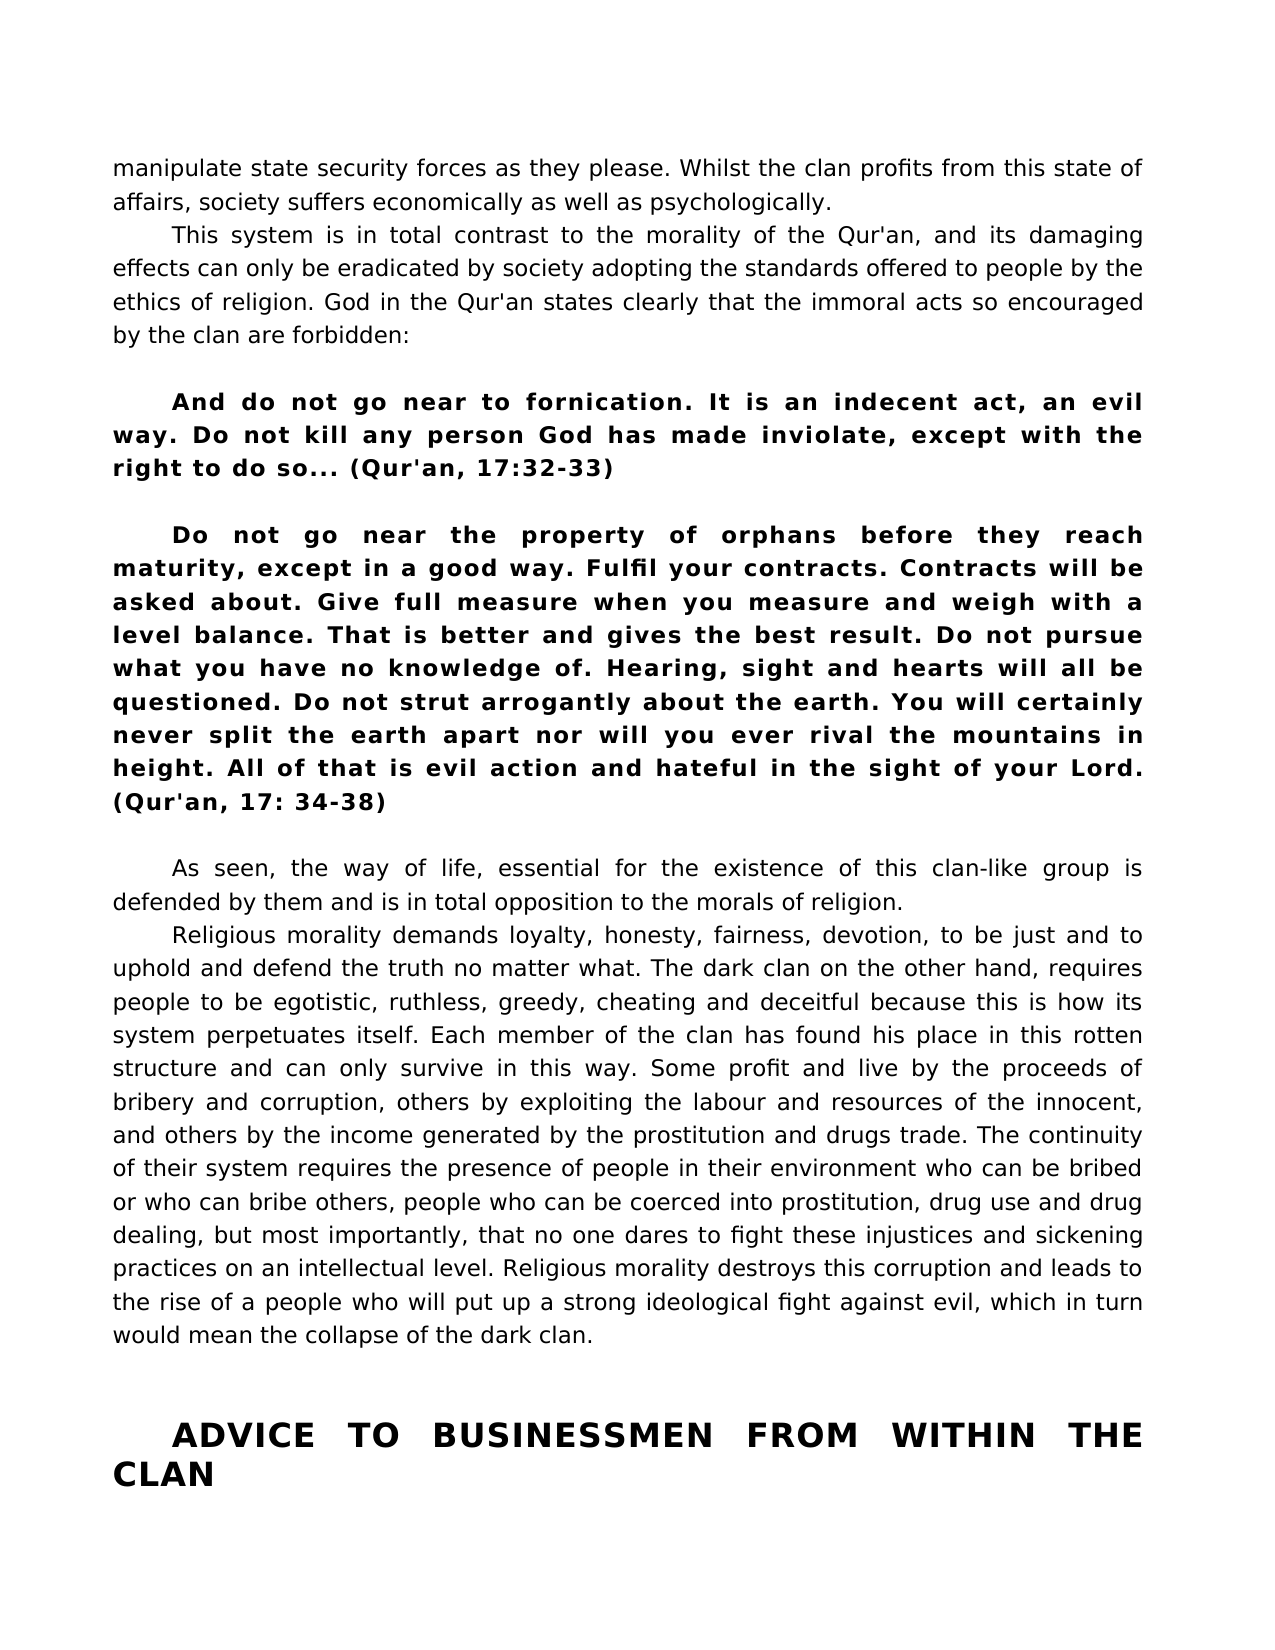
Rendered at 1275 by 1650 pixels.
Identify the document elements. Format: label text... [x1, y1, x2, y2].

text Do not go near the property of orphans before they reach maturity, except in a good way. Fulfil your contracts. Contracts will be asked about. Give full measure when you measure and weigh with a level balance. That is better and gives the best result. Do not pursue what you have no knowledge of. Hearing, sight and hearts will all be questioned. Do not strut arrogantly about the earth. You will certainly never split the earth apart nor will you ever rival the mountains in height. All of that is evil action and hateful in the sight of your Lord. (Qur'an, 17: 34-38) [112, 517, 1145, 817]
text ADVICE TO BUSINESSMEN FROM WITHIN THE CLAN [112, 1417, 1145, 1494]
text manipulate state security forces as they please. Whilst the clan profits from this state of affairs, society suffers economically as well as psychologically. [112, 150, 1145, 217]
text Religious morality demands loyalty, honesty, fairness, devotion, to be just and to uphold and defend the truth no matter what. The dark clan on the other hand, requires people to be egotistic, ruthless, greedy, cheating and deceitful because this is how its system perpetuates itself. Each member of the clan has found his place in this rotten structure and can only survive in this way. Some profit and live by the proceeds of bribery and corruption, others by exploiting the labour and resources of the innocent, and others by the income generated by the prostitution and drugs trade. The continuity of their system requires the presence of people in their environment who can be bribed or who can bribe others, people who can be coerced into prostitution, drug use and drug dealing, but most importantly, that no one dares to fight these injustices and sickening practices on an intellectual level. Religious morality destroys this corruption and leads to the rise of a people who will put up a strong ideological fight against evil, which in turn would mean the collapse of the dark clan. [112, 917, 1145, 1350]
text And do not go near to fornication. It is an indecent act, an evil way. Do not kill any person God has made inviolate, except with the right to do so... (Qur'an, 17:32-33) [112, 383, 1145, 483]
text This system is in total contrast to the morality of the Qur'an, and its damaging effects can only be eradicated by society adopting the standards offered to people by the ethics of religion. God in the Qur'an states clearly that the immoral acts so encouraged by the clan are forbidden: [112, 217, 1145, 350]
text As seen, the way of life, essential for the existence of this clan-like group is defended by them and is in total opposition to the morals of religion. [112, 850, 1145, 917]
